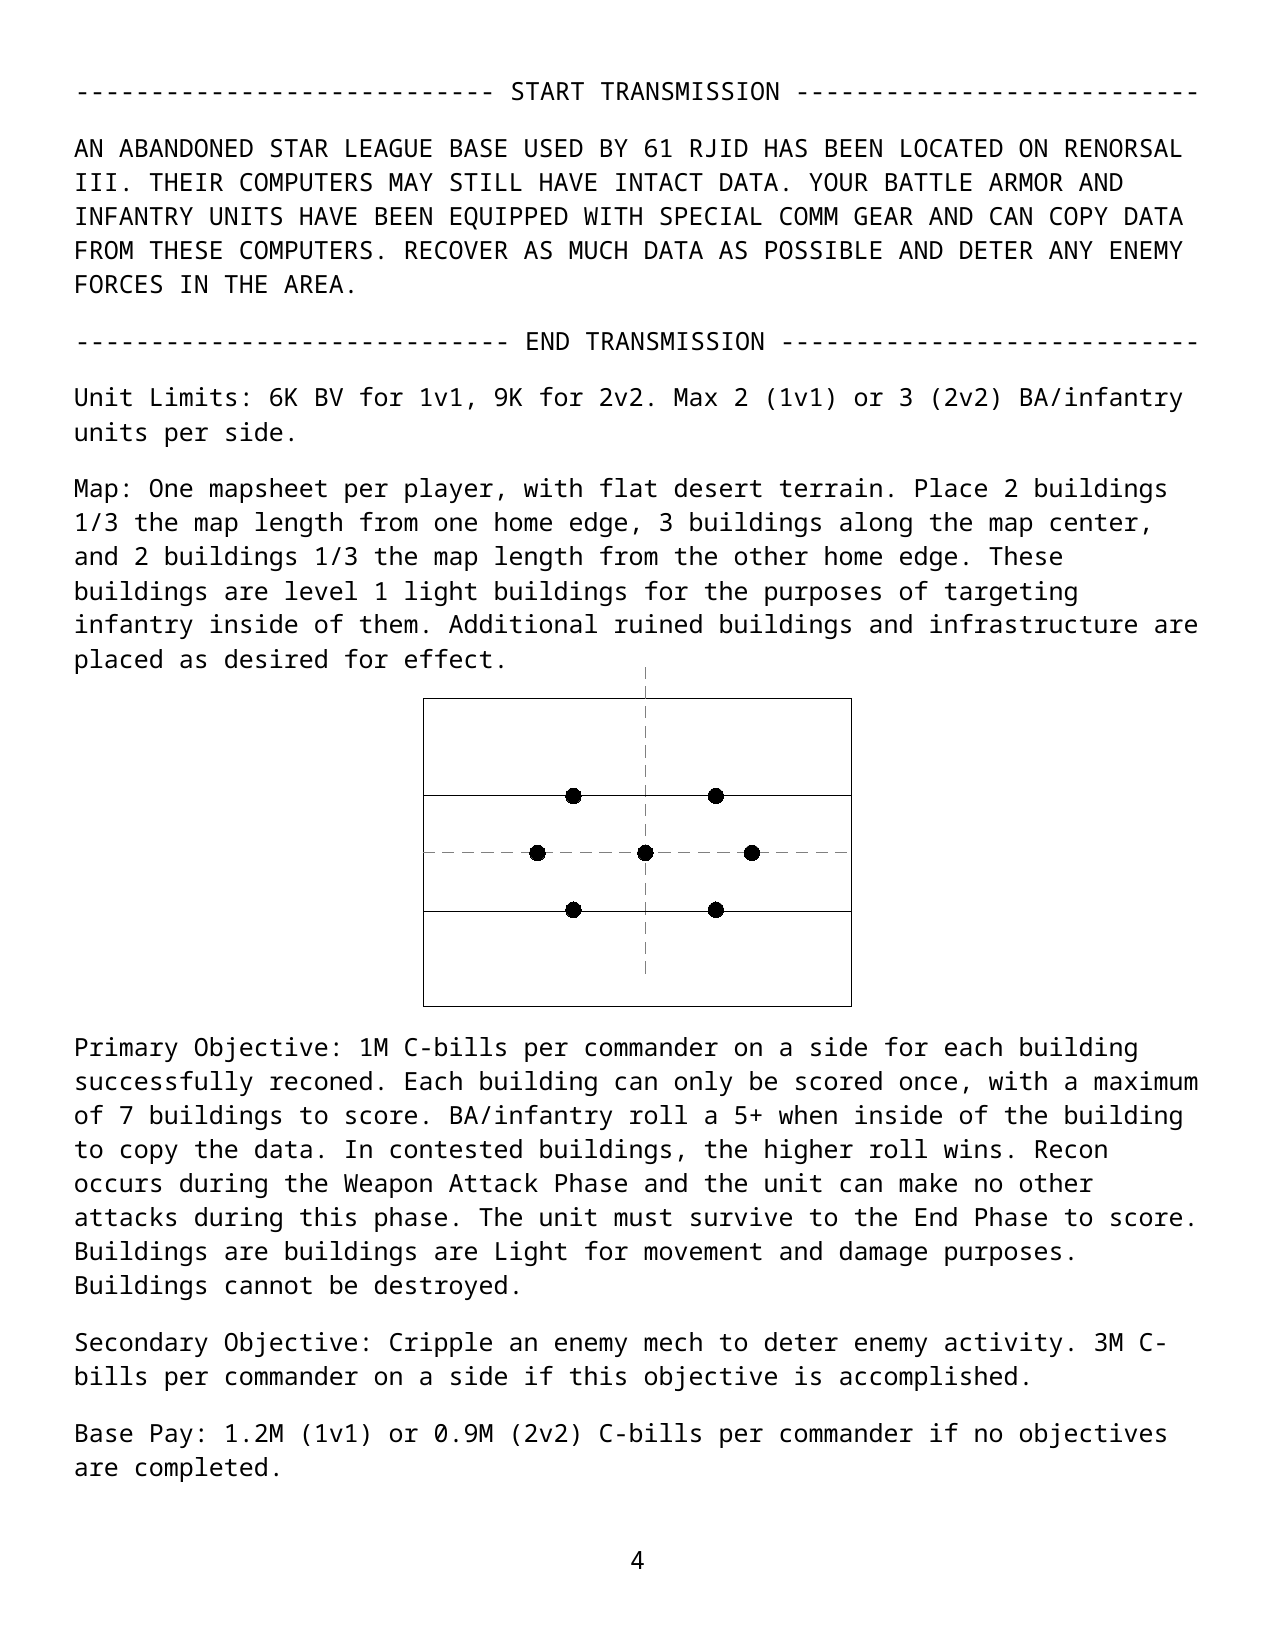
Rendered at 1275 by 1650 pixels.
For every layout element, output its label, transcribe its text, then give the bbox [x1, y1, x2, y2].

text Secondary Objective: Cripple an enemy mech to deter enemy activity. 3M C-bills per commander on a side if this objective is accomplished. [73, 1325, 1201, 1393]
text ----------------------------- END TRANSMISSION ---------------------------- [73, 301, 1201, 357]
text Base Pay: 1.2M (1v1) or 0.9M (2v2) C-bills per commander if no objectives are completed. [73, 1416, 1201, 1484]
text Map: One mapsheet per player, with flat desert terrain. Place 2 buildings 1/3 the map length from one home edge, 3 buildings along the map center, and 2 buildings 1/3 the map length from the other home edge. These buildings are level 1 light buildings for the purposes of targeting infantry inside of them. Additional ruined buildings and infrastructure are placed as desired for effect. [73, 471, 1201, 675]
text Primary Objective: 1M C-bills per commander on a side for each building successfully reconed. Each building can only be scored once, with a maximum of 7 buildings to score. BA/infantry roll a 5+ when inside of the building to copy the data. In contested buildings, the higher roll wins. Recon occurs during the Weapon Attack Phase and the unit can make no other attacks during this phase. The unit must survive to the End Phase to score. Buildings are buildings are Light for movement and damage purposes. Buildings cannot be destroyed. [73, 1029, 1201, 1302]
text Unit Limits: 6K BV for 1v1, 9K for 2v2. Max 2 (1v1) or 3 (2v2) BA/infantry units per side. [73, 380, 1201, 448]
text ---------------------------- START TRANSMISSION --------------------------- [73, 73, 1201, 108]
text AN ABANDONED STAR LEAGUE BASE USED BY 61 RJID HAS BEEN LOCATED ON RENORSAL III. THEIR COMPUTERS MAY STILL HAVE INTACT DATA. YOUR BATTLE ARMOR AND INFANTRY UNITS HAVE BEEN EQUIPPED WITH SPECIAL COMM GEAR AND CAN COPY DATA FROM THESE COMPUTERS. RECOVER AS MUCH DATA AS POSSIBLE AND DETER ANY ENEMY FORCES IN THE AREA. [73, 108, 1201, 301]
